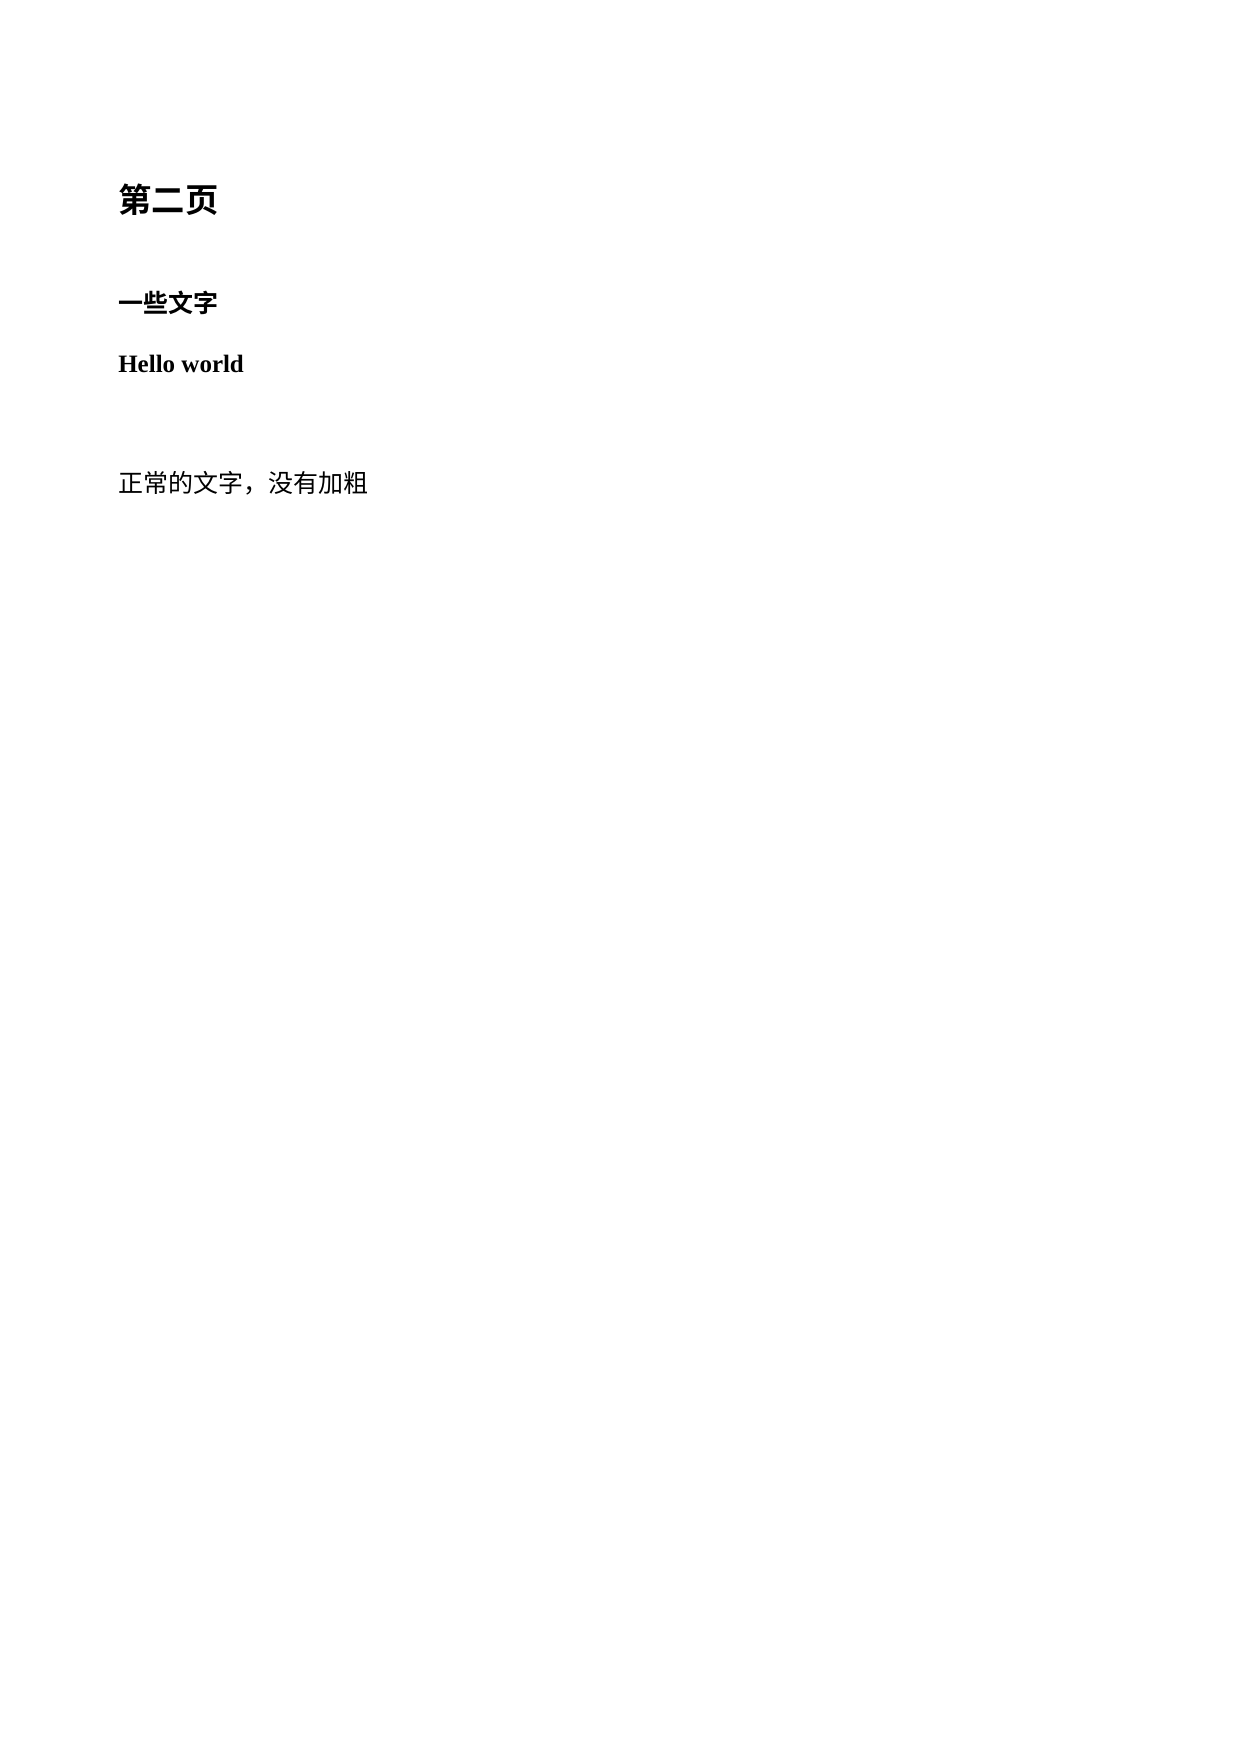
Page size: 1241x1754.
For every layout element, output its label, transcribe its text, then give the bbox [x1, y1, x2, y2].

text 正常的文字，没有加粗 [118, 464, 1122, 500]
text Hello world [118, 349, 1122, 378]
text 一些文字 [118, 284, 1122, 320]
subtitle 第二页 [118, 174, 1122, 222]
